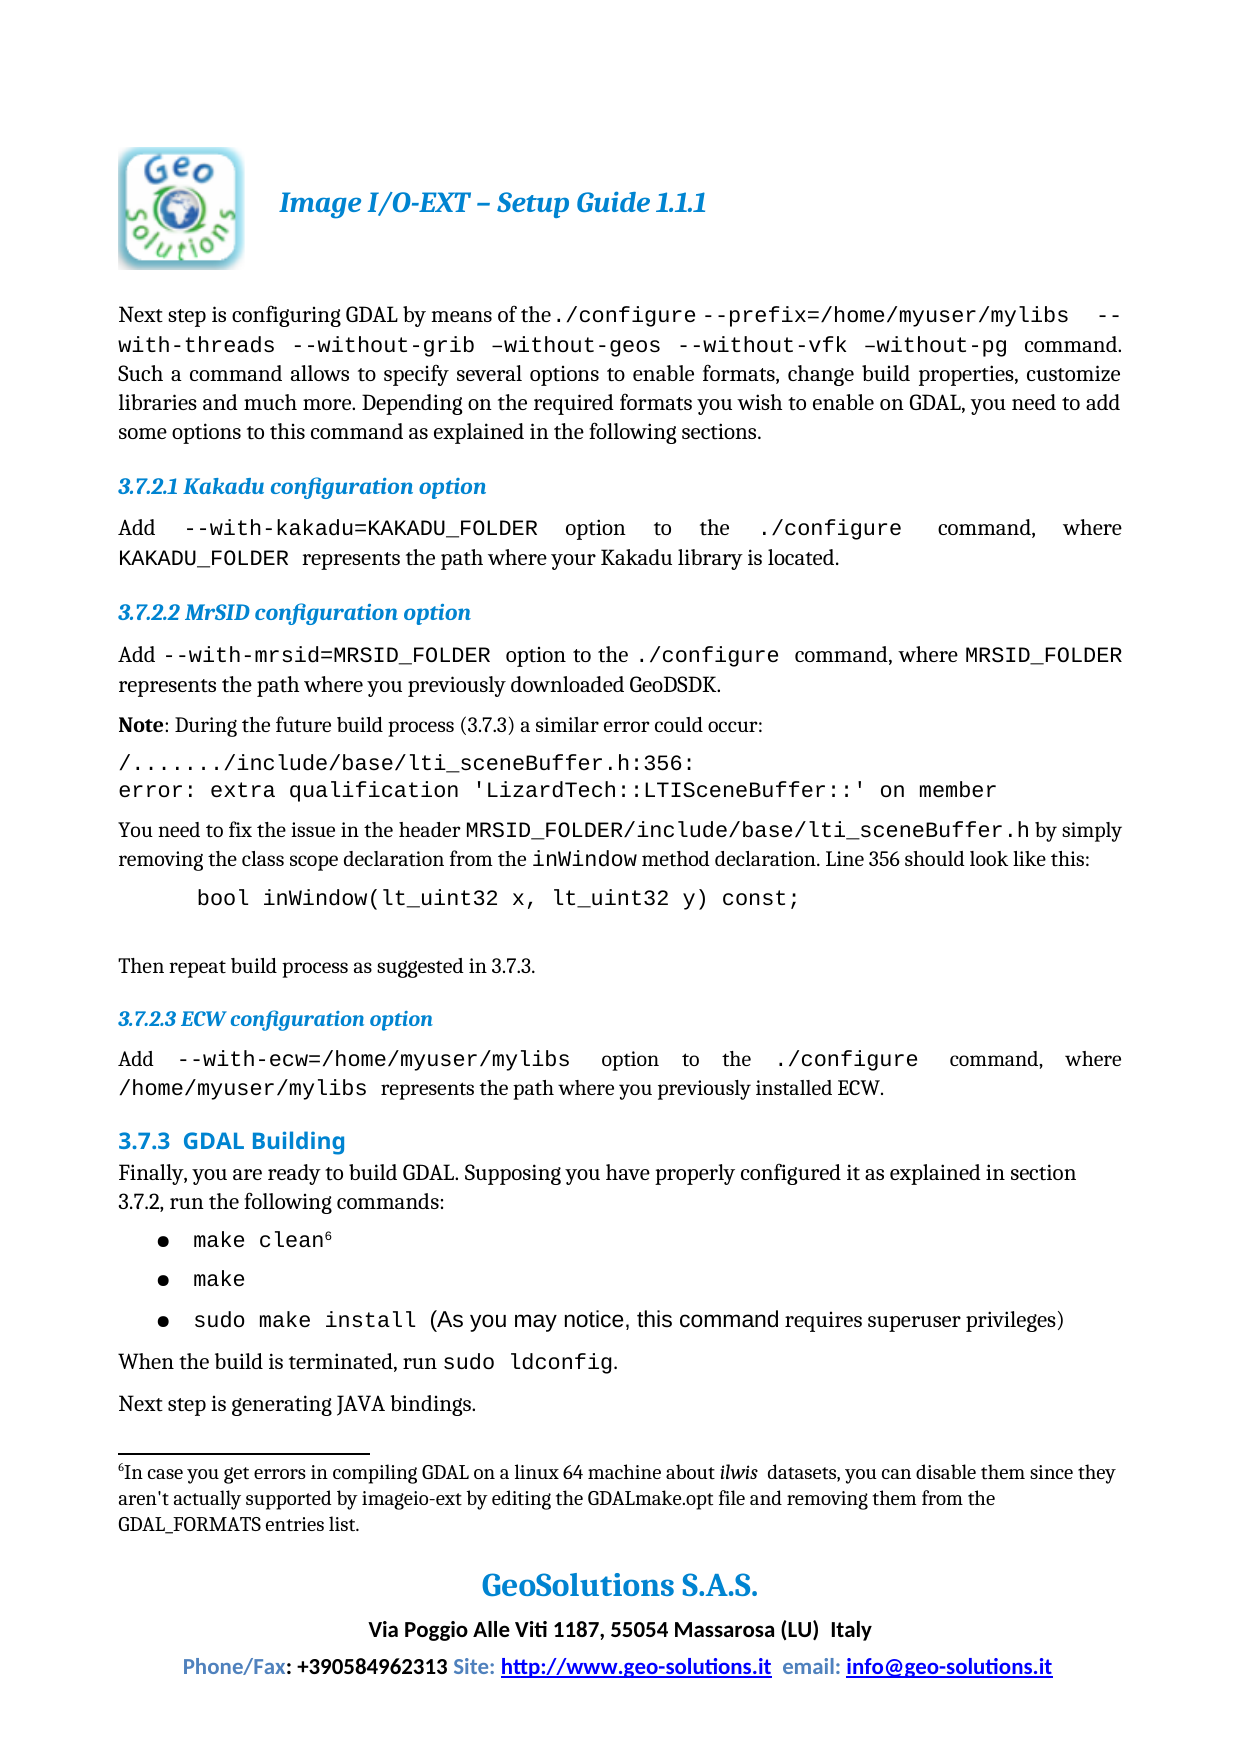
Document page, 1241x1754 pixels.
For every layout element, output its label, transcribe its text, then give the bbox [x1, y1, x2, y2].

picture [118, 147, 245, 270]
list make clean [156, 1229, 1122, 1254]
text Finally, you are ready to build GDAL. Supposing you have properly configured it as explained in section 3.7.2, run the following commands: [118, 1159, 1122, 1215]
text When the build is terminated, run sudo ldconfig. [118, 1349, 1122, 1376]
list sudo make install (As you may notice, this command requires superuser privileges) [156, 1307, 1122, 1334]
subtitle MrSID configuration option [118, 600, 1122, 627]
text bool inWindow(lt_uint32 x, lt_uint32 y) const; [118, 887, 1122, 912]
text You need to fix the issue in the header MRSID_FOLDER/include/base/lti_sceneBuffer.h by simply removing the class scope declaration from the inWindow method declaration. Line 356 should look like this: [118, 818, 1122, 873]
text /......./include/base/lti_sceneBuffer.h:356: error: extra qualification 'LizardTech::LTISceneBuffer::' on member [118, 752, 1122, 804]
text Next step is configuring GDAL by means of the./configure --prefix=/home/myuser/mylibs --with-threads --without-grib –without-geos --without-vfk –without-pg command. Such a command allows to specify several options to enable formats, change build properties, customize libraries and much more. Depending on the required formats you wish to enable on GDAL, you need to add some options to this command as explained in the following sections. [118, 302, 1122, 446]
list In case you get errors in compiling GDAL on a linux 64 machine about ilwis datasets, you can disable them since they aren't actually supported by imageio-ext by editing the GDALmake.opt file and removing them from the GDAL_FORMATS entries list. [118, 1460, 1122, 1537]
subtitle GDAL Building [118, 1125, 1122, 1156]
text Add --with-ecw=/home/myuser/mylibs option to the ./configure command, where /home/myuser/mylibs represents the path where you previously installed ECW. [118, 1047, 1122, 1102]
text Then repeat build process as suggested in 3.7.3. [118, 926, 1122, 979]
text Add --with-mrsid=MRSID_FOLDER option to the ./configure command, where MRSID_FOLDER represents the path where you previously downloaded GeoDSDK. [118, 642, 1122, 698]
text Note: During the future build process (3.7.3) a similar error could occur: [118, 712, 1122, 737]
text Add --with-kakadu=KAKADU_FOLDER option to the ./configure command, where KAKADU_FOLDER represents the path where your Kakadu library is located. [118, 515, 1122, 572]
subtitle ECW configuration option [118, 1006, 1122, 1032]
list make [156, 1268, 1122, 1293]
subtitle Kakadu configuration option [118, 473, 1122, 500]
text Next step is generating JAVA bindings. [118, 1391, 1122, 1417]
